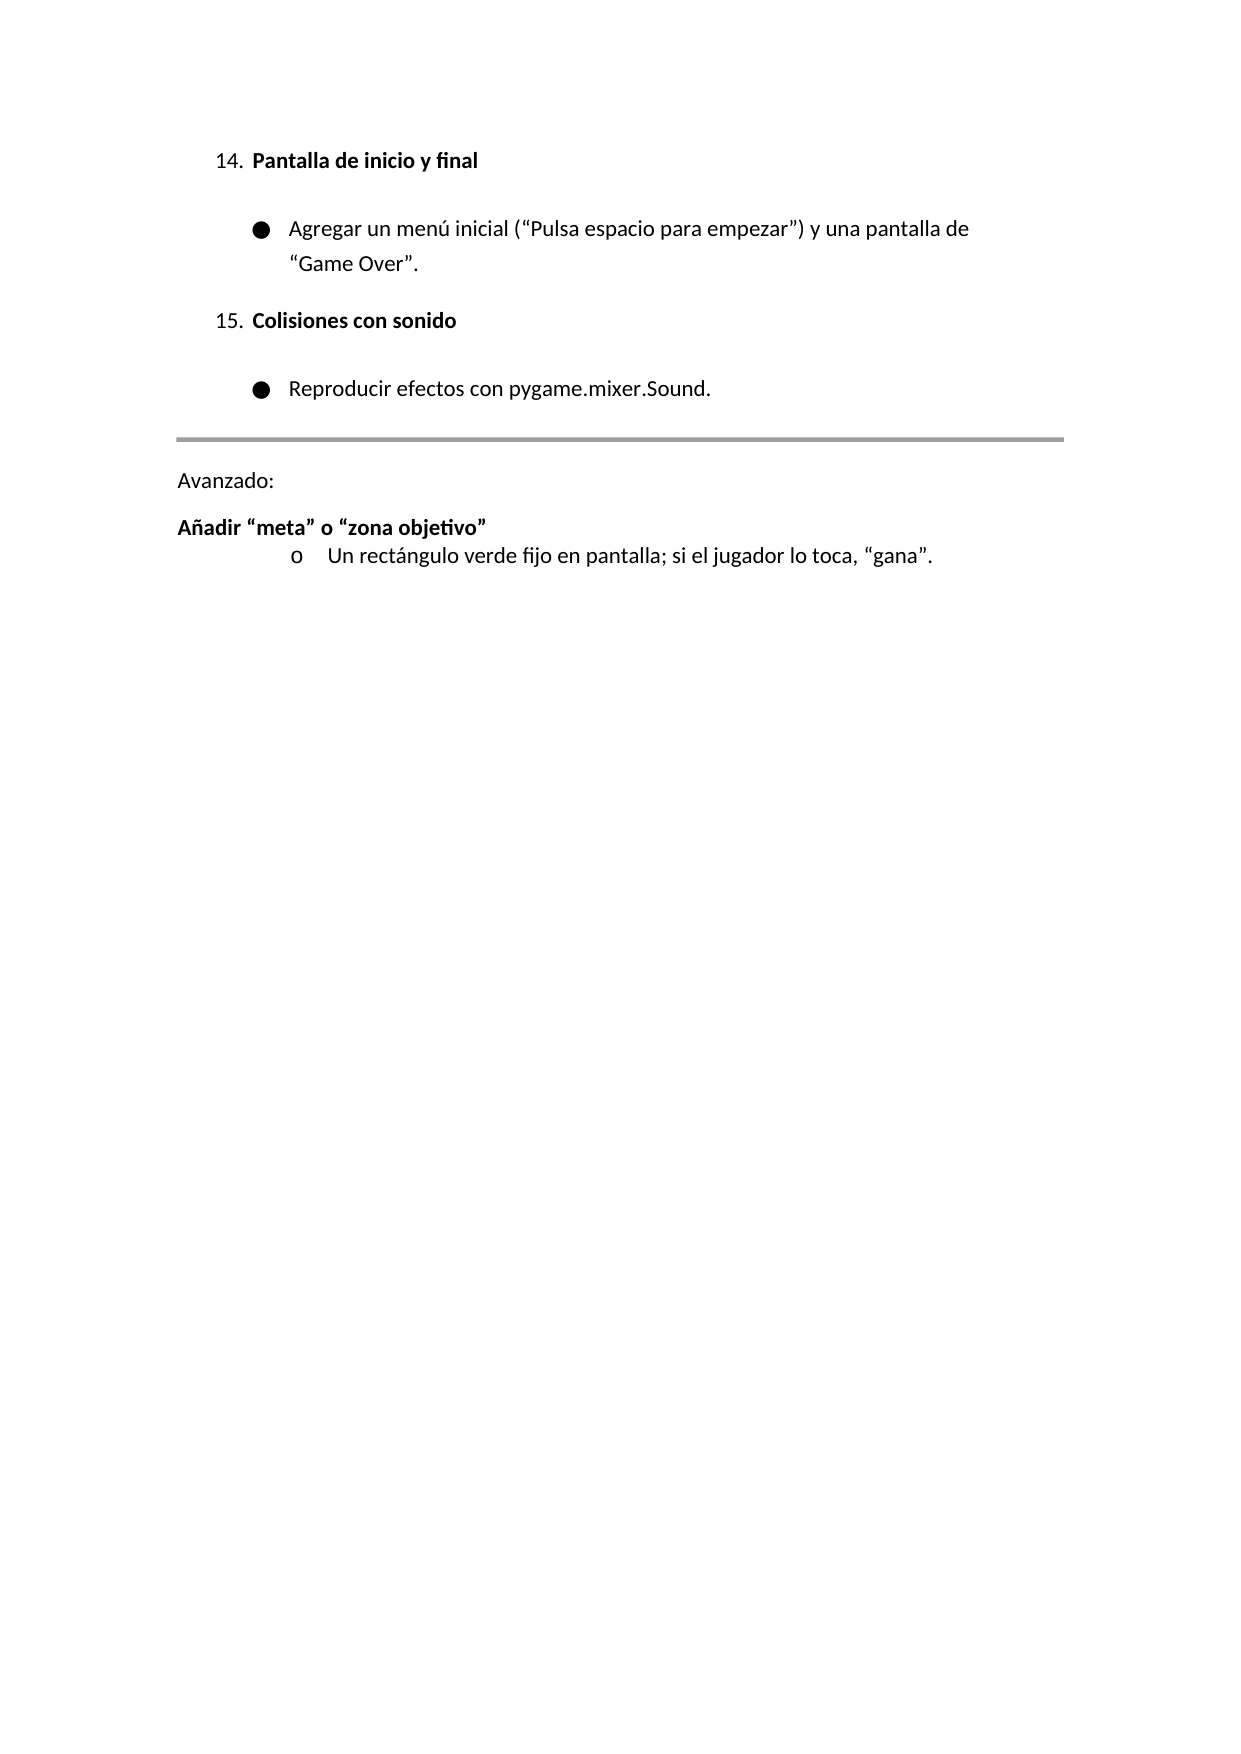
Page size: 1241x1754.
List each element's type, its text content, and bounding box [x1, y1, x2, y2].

list Un rectángulo verde fijo en pantalla; si el jugador lo toca, “gana”. [290, 542, 1063, 571]
list Reproducir efectos con pygame.mixer.Sound. [251, 372, 1063, 403]
subtitle Añadir “meta” o “zona objetivo” [177, 513, 1063, 542]
subtitle Pantalla de inicio y final [215, 146, 1063, 174]
subtitle Colisiones con sonido [215, 306, 1063, 334]
list Agregar un menú inicial (“Pulsa espacio para empezar”) y una pantalla de “Game Over”. [251, 212, 1039, 277]
text Avanzado: [177, 467, 1063, 494]
